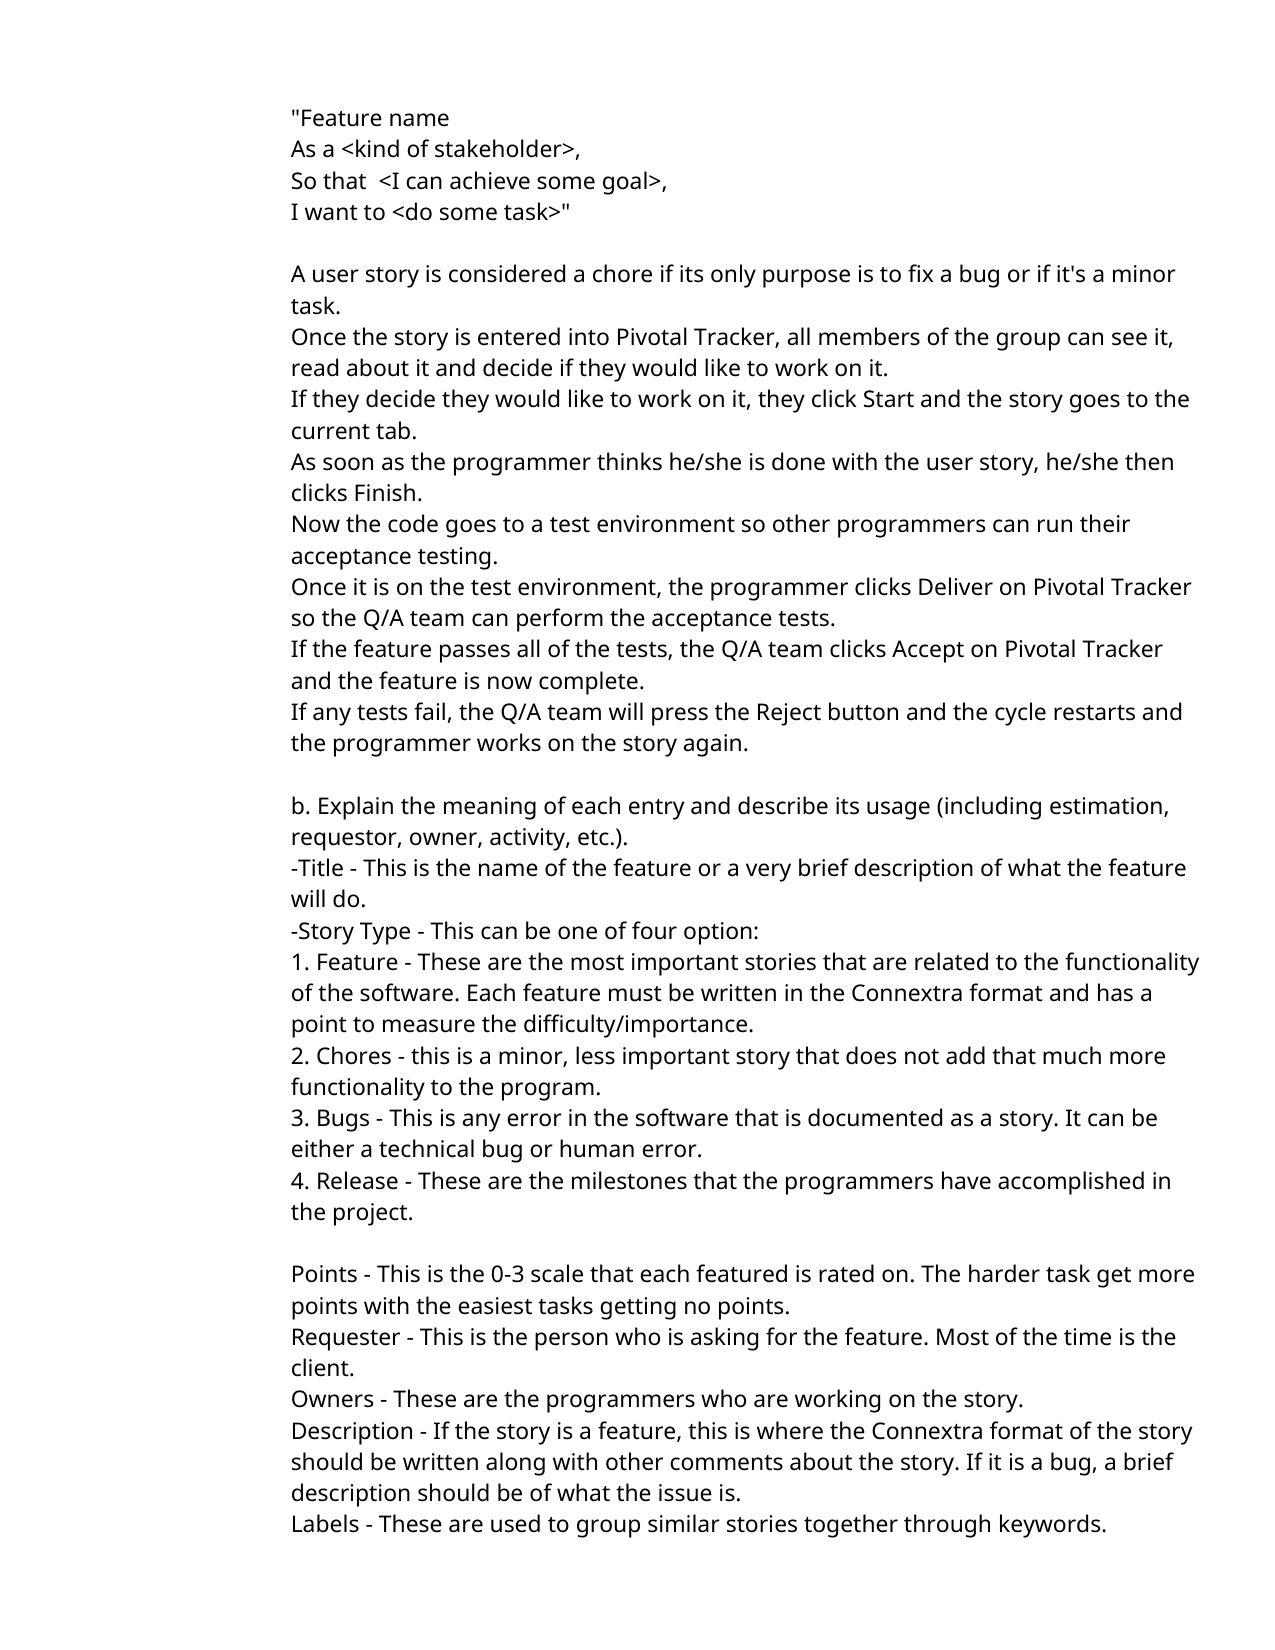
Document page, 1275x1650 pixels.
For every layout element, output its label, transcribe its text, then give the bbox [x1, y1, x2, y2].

text I want to <do some task>" [291, 196, 1204, 227]
text 3. Bugs - This is any error in the software that is documented as a story. It can be either a technical bug or human error. [291, 1102, 1204, 1164]
text -Title - This is the name of the feature or a very brief description of what the feature will do. [291, 852, 1204, 914]
text Now the code goes to a test environment so other programmers can run their acceptance testing. [291, 508, 1204, 571]
text As soon as the programmer thinks he/she is done with the user story, he/she then clicks Finish. [291, 446, 1204, 508]
text Labels - These are used to group similar stories together through keywords. [216, 1508, 1204, 1539]
text A user story is considered a chore if its only purpose is to fix a bug or if it's a minor task. [291, 258, 1204, 321]
text Once the story is entered into Pivotal Tracker, all members of the group can see it, read about it and decide if they would like to work on it. [291, 321, 1204, 383]
text Owners - These are the programmers who are working on the story. [291, 1383, 1204, 1414]
text If any tests fail, the Q/A team will press the Reject button and the cycle restarts and the programmer works on the story again. [291, 696, 1204, 758]
text "Feature name [291, 102, 1204, 133]
text If the feature passes all of the tests, the Q/A team clicks Accept on Pivotal Tracker and the feature is now complete. [291, 633, 1204, 696]
text -Story Type - This can be one of four option: [291, 914, 1204, 946]
text Points - This is the 0-3 scale that each featured is rated on. The harder task get more points with the easiest tasks getting no points. [291, 1258, 1204, 1321]
text Once it is on the test environment, the programmer clicks Deliver on Pivotal Tracker so the Q/A team can perform the acceptance tests. [291, 571, 1204, 633]
text 1. Feature - These are the most important stories that are related to the functionality of the software. Each feature must be written in the Connextra format and has a point to measure the difficulty/importance. [291, 946, 1204, 1039]
text As a <kind of stakeholder>, [291, 133, 1204, 164]
text Description - If the story is a feature, this is where the Connextra format of the story should be written along with other comments about the story. If it is a bug, a brief description should be of what the issue is. [291, 1414, 1204, 1508]
text 2. Chores - this is a minor, less important story that does not add that much more functionality to the program. [291, 1039, 1204, 1102]
text 4. Release - These are the milestones that the programmers have accomplished in the project. [291, 1164, 1204, 1227]
text If they decide they would like to work on it, they click Start and the story goes to the current tab. [291, 383, 1204, 446]
text Requester - This is the person who is asking for the feature. Most of the time is the client. [291, 1321, 1204, 1383]
text So that <I can achieve some goal>, [291, 164, 1204, 196]
text b. Explain the meaning of each entry and describe its usage (including estimation, requestor, owner, activity, etc.). [291, 789, 1204, 852]
